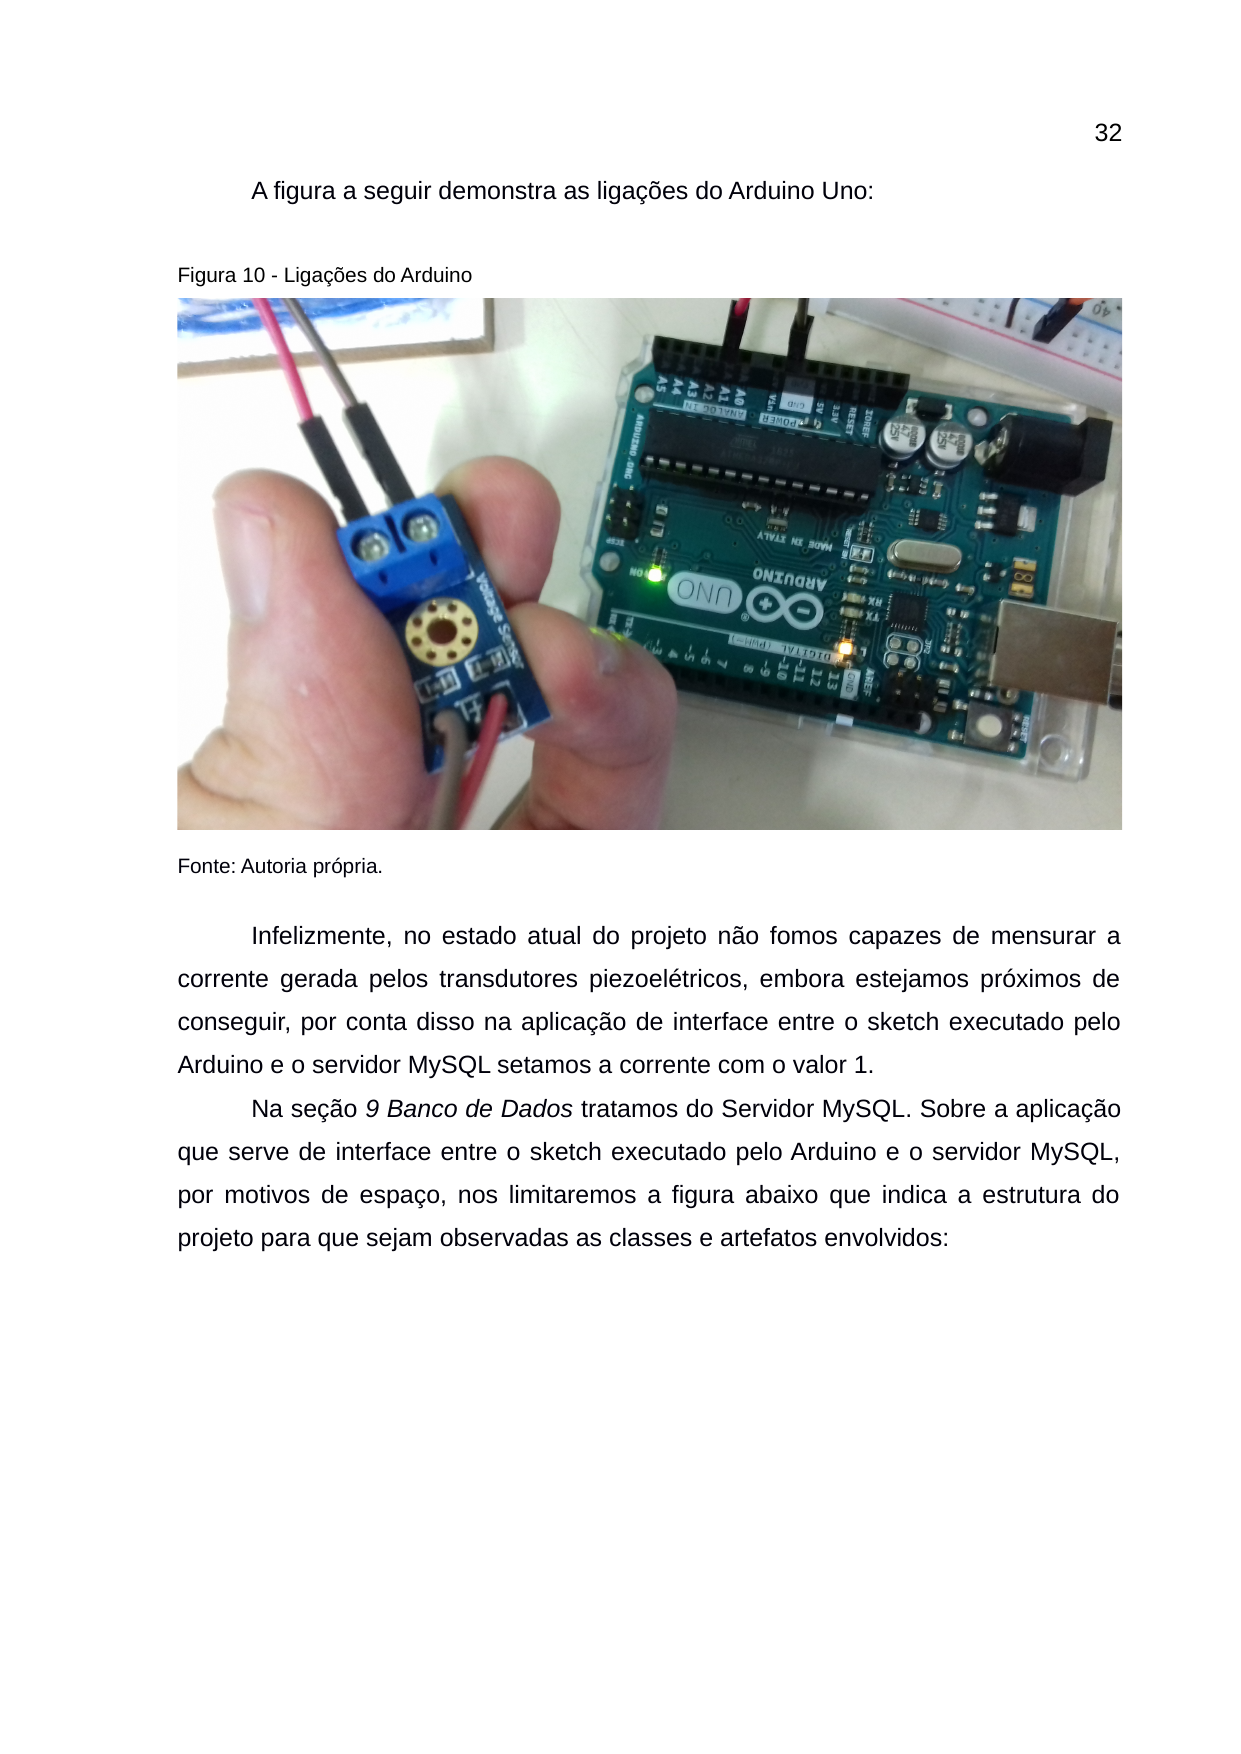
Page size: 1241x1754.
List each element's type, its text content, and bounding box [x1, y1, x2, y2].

text A figura a seguir demonstra as ligações do Arduino Uno: [177, 176, 1122, 205]
text Infelizmente, no estado atual do projeto não fomos capazes de mensurar a corrente gerada pelos transdutores piezoelétricos, embora estejamos próximos de conseguir, por conta disso na aplicação de interface entre o sketch executado pelo Arduino e o servidor MySQL setamos a corrente com o valor 1. [177, 921, 1122, 1079]
text Figura 10 - Ligações do Arduino [177, 263, 1122, 287]
text Na seção 9 Banco de Dados tratamos do Servidor MySQL. Sobre a aplicação que serve de interface entre o sketch executado pelo Arduino e o servidor MySQL, por motivos de espaço, nos limitaremos a figura abaixo que indica a estrutura do projeto para que sejam observadas as classes e artefatos envolvidos: [177, 1093, 1122, 1252]
text Fonte: Autoria própria. [177, 854, 1122, 878]
picture [177, 298, 1123, 830]
